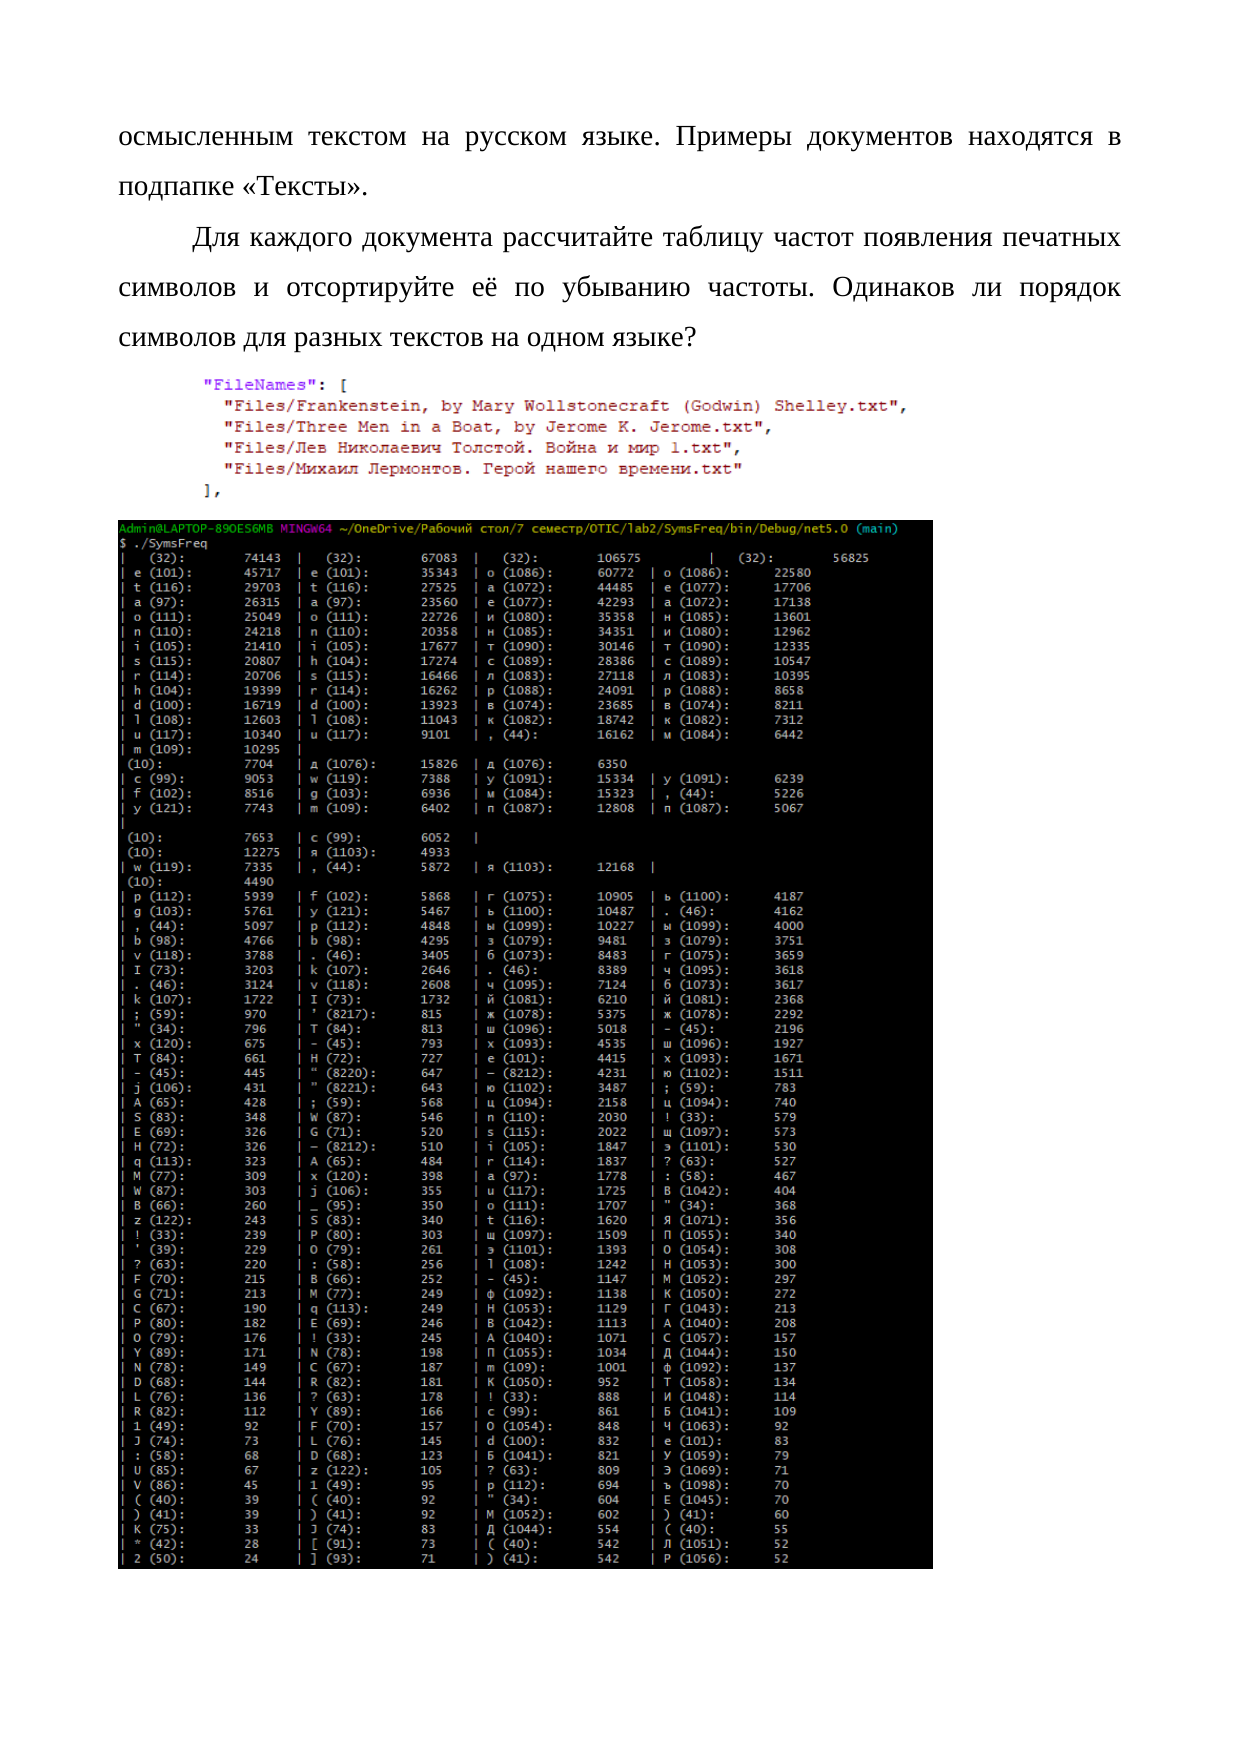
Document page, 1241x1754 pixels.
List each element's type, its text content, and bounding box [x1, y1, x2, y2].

picture [192, 369, 934, 504]
text осмысленным текстом на русском языке. Примеры документов находятся в подпапке «Тексты». [118, 118, 1122, 202]
text Для каждого документа рассчитайте таблицу частот появления печатных символов и отсортируйте её по убыванию частоты. Одинаков ли порядок символов для разных текстов на одном языке? [118, 219, 1122, 353]
picture [118, 520, 933, 1569]
